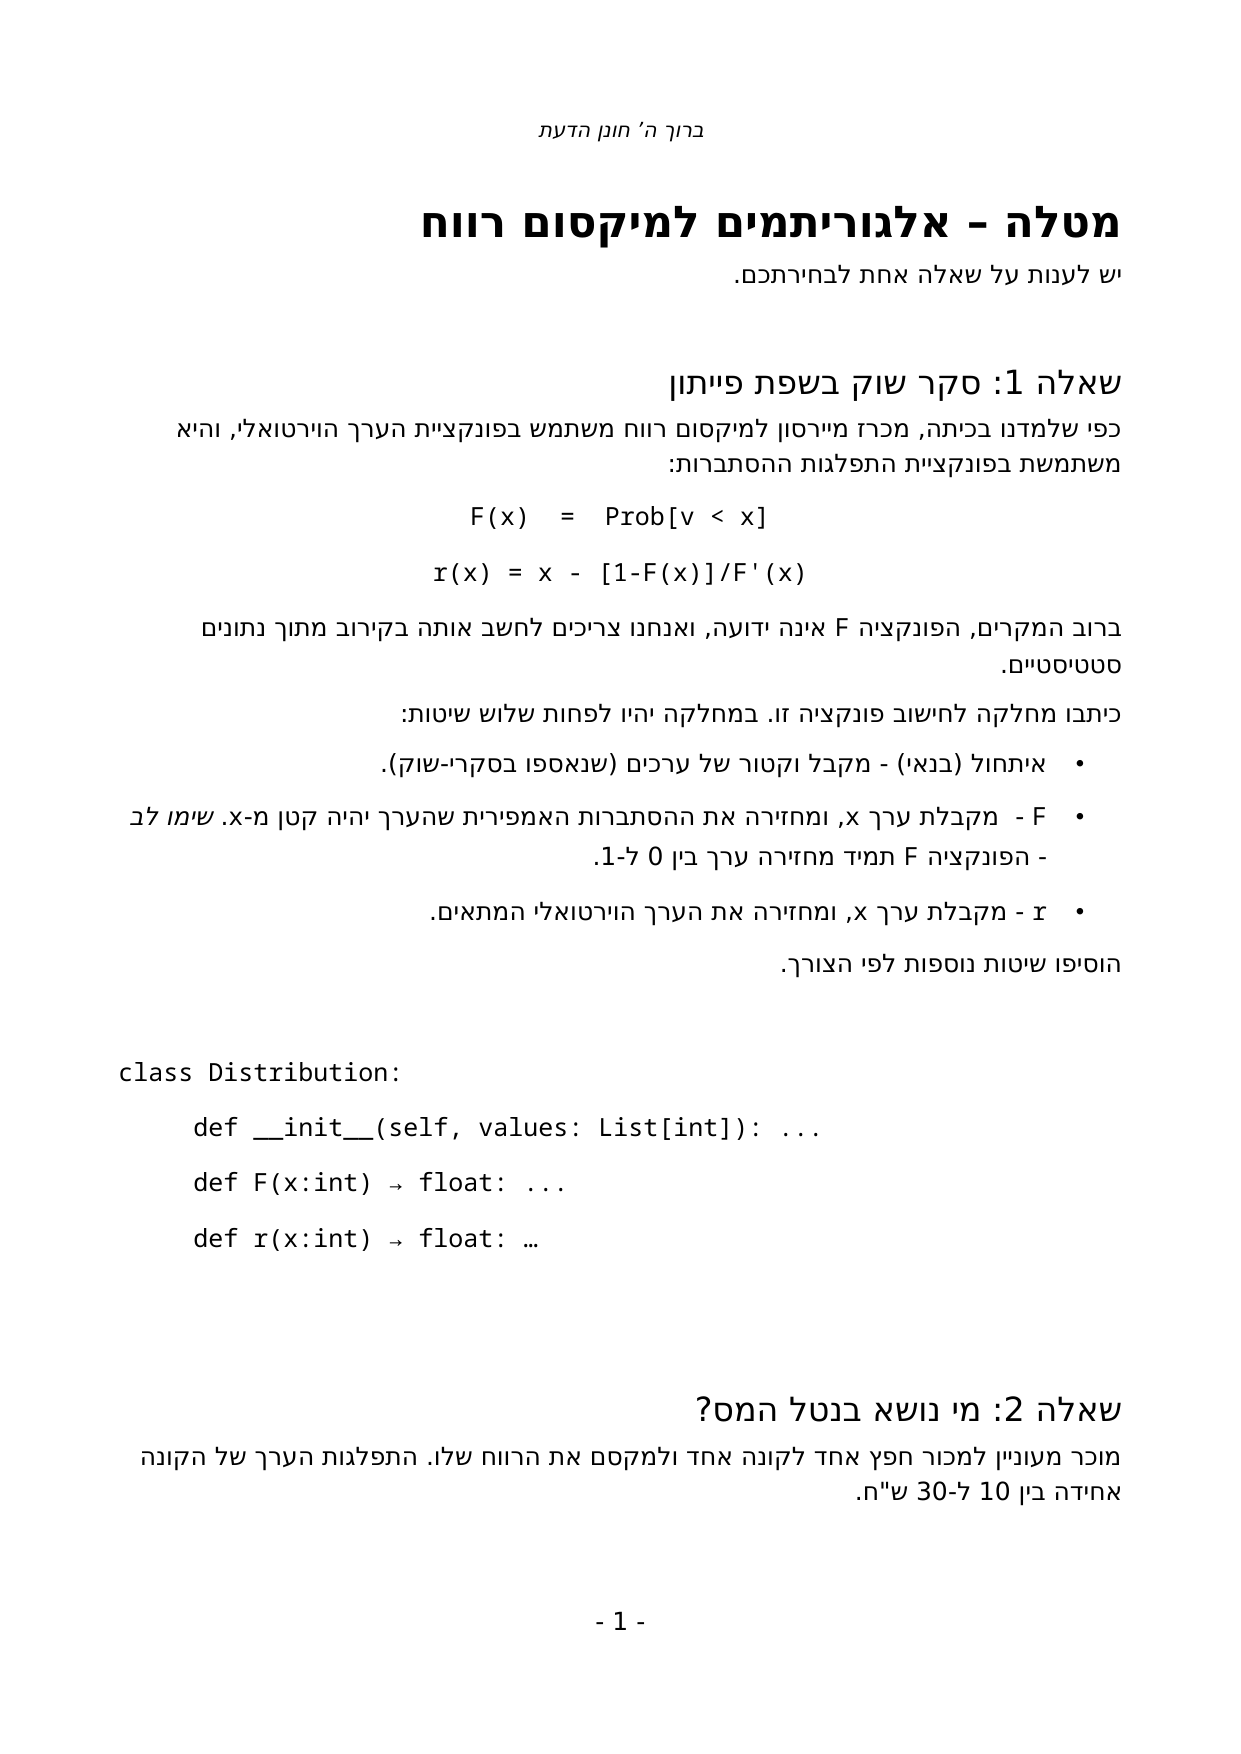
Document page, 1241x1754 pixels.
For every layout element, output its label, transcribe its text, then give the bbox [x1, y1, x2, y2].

text r(x) = x - [1-F(x)]/F'(x) [118, 554, 1122, 588]
text def __init__(self, values: List[int]): ... [118, 1110, 1122, 1144]
text ברוב המקרים, הפונקציה F אינה ידועה, ואנחנו צריכים לחשב אותה בקירוב מתוך נתונים סטטיסטיים. [118, 610, 1122, 679]
list איתחול (בנאי) - מקבל וקטור של ערכים (שנאספו בסקרי-שוק). [118, 749, 1084, 778]
subtitle מטלה – אלגוריתמים למיקסום רווח [118, 197, 1122, 248]
text def r(x:int) → float: … [118, 1221, 1122, 1254]
subtitle שאלה 2: מי נושא בנטל המס? [118, 1390, 1122, 1429]
text הוסיפו שיטות נוספות לפי הצורך. [118, 949, 1122, 978]
text def F(x:int) → float: ... [118, 1165, 1122, 1199]
list F - מקבלת ערך x, ומחזירה את ההסתברות האמפירית שהערך יהיה קטן מ-x. שימו לב - הפונקציה F תמיד מחזירה ערך בין 0 ל-1. [118, 798, 1084, 872]
text F(x) = Prob[v < x] [118, 499, 1122, 533]
subtitle שאלה 1: סקר שוק בשפת פייתון [118, 363, 1122, 402]
text מוכר מעוניין למכור חפץ אחד לקונה אחד ולמקסם את הרווח שלו. התפלגות הערך של הקונה אחידה בין 10 ל-30 ש"ח. [118, 1442, 1122, 1506]
list r - מקבלת ערך x, ומחזירה את הערך הוירטואלי המתאים. [118, 894, 1084, 928]
text כפי שלמדנו בכיתה, מכרז מיירסון למיקסום רווח משתמש בפונקציית הערך הוירטואלי, והיא משתמשת בפונקציית התפלגות ההסתברות: [118, 414, 1122, 479]
text class Distribution: [118, 1054, 1122, 1088]
text יש לענות על שאלה אחת לבחירתכם. [118, 260, 1122, 289]
text כיתבו מחלקה לחישוב פונקציה זו. במחלקה יהיו לפחות שלוש שיטות: [118, 699, 1122, 728]
